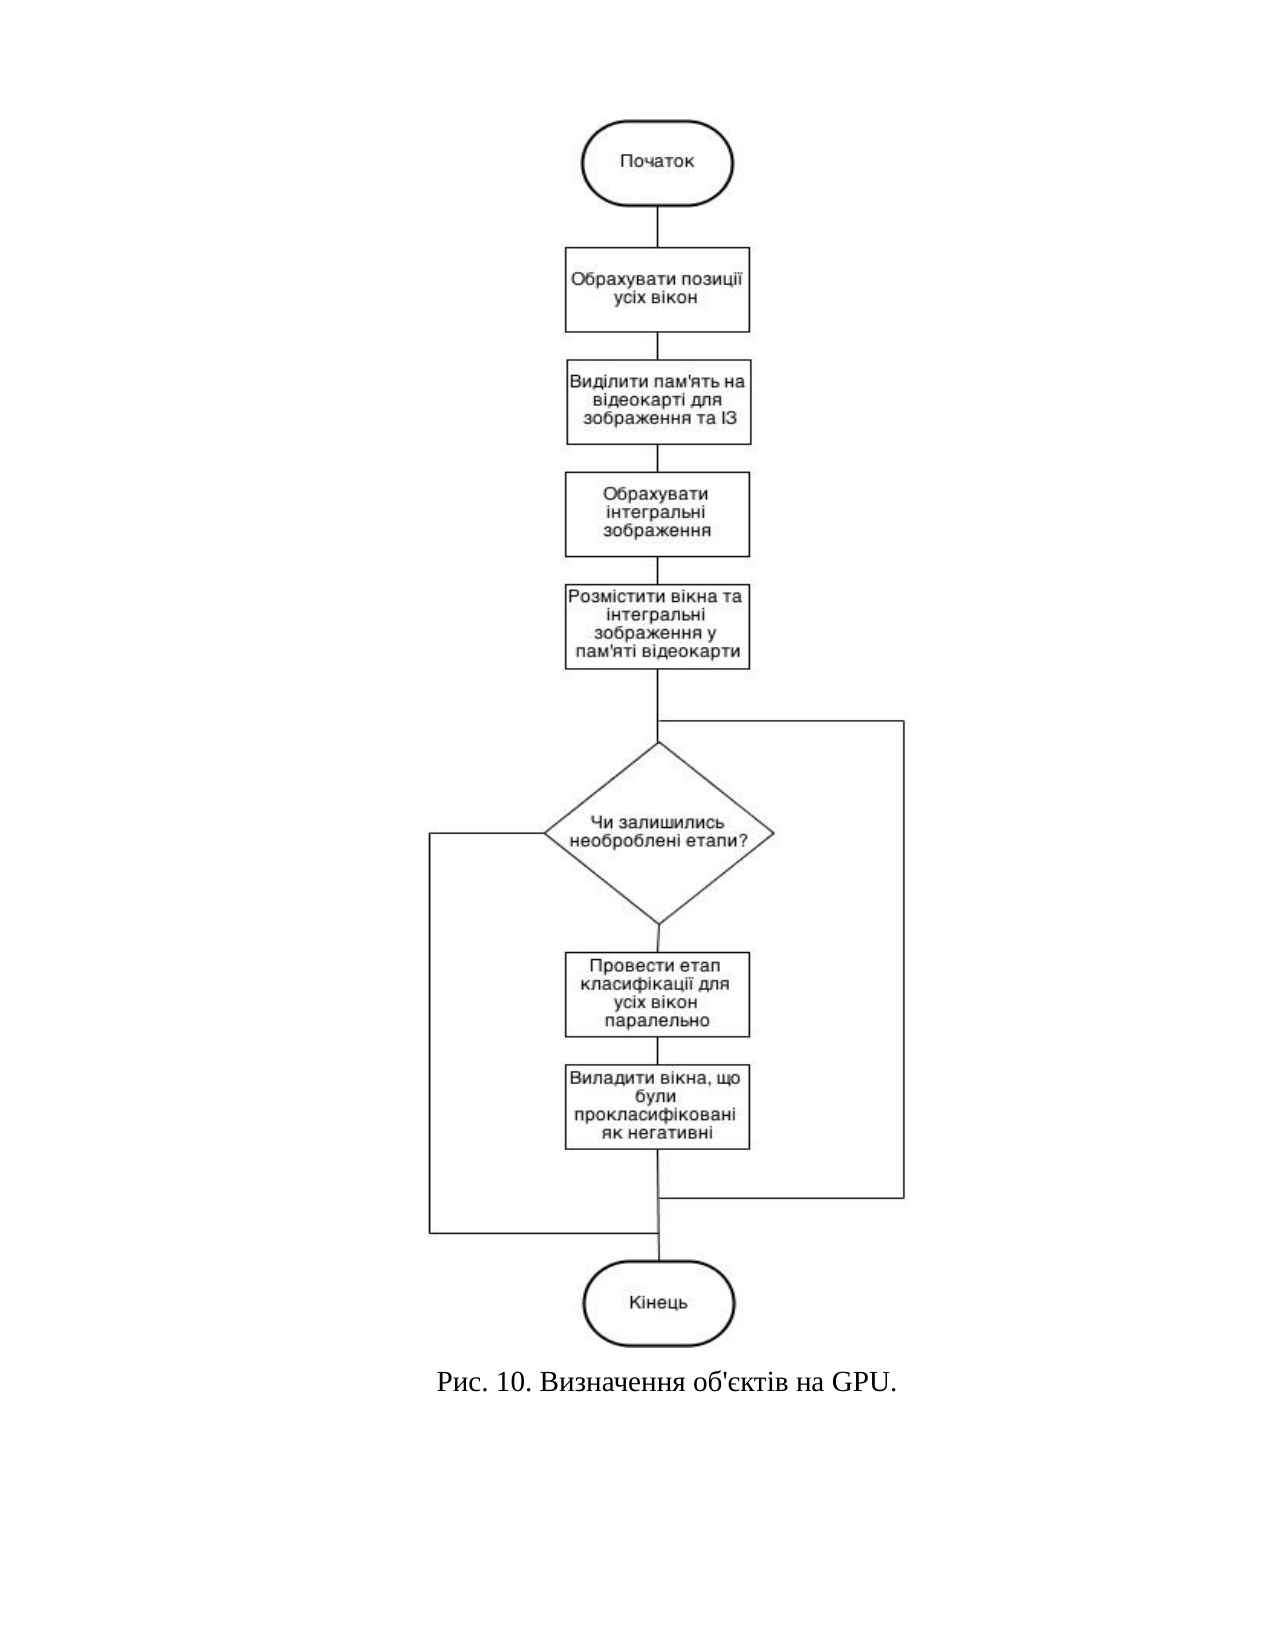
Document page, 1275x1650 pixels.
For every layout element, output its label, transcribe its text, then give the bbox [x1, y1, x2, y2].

text Рис. 10. Визначення об'єктів на GPU. [177, 118, 1157, 1398]
picture [426, 118, 908, 1348]
